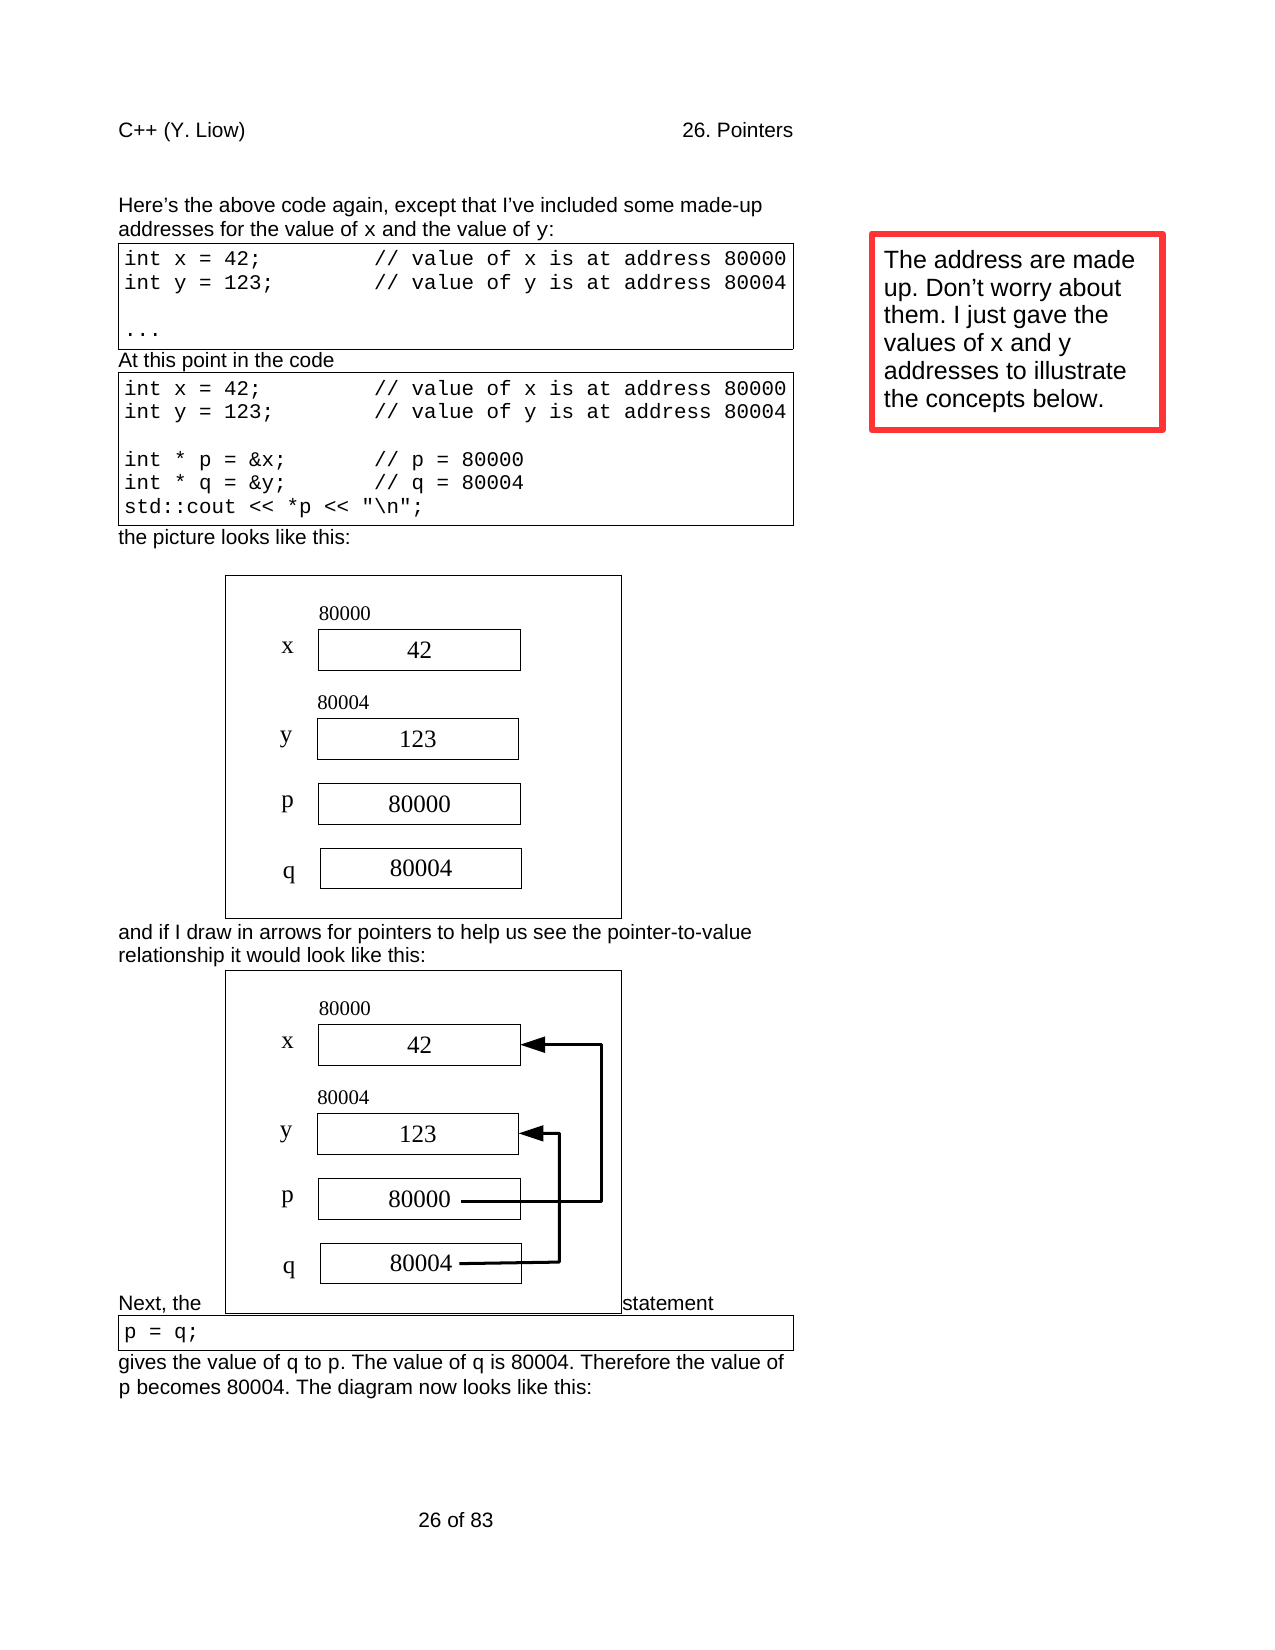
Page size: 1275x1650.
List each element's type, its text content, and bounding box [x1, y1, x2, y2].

table_header int x = 42; // value of x is at address 80000 int y = 123; // value of y is at address 80004 ... [119, 244, 793, 348]
table_header int x = 42; // value of x is at address 80000 int y = 123; // value of y is at address 80004 int * p = &x; // p = 80000 int * q = &y; // q = 80004 std::cout << *p << "\n"; [119, 373, 793, 525]
text gives the value of q to p. The value of q is 80004. Therefore the value of p becomes 80004. The diagram now looks like this: [118, 1351, 793, 1401]
text Next, the statement [118, 1292, 793, 1315]
text At this point in the code [118, 350, 793, 372]
text Here’s the above code again, except that I’ve included some made-up addresses for the value of x and the value of y: [118, 194, 793, 242]
text the picture looks like this: [118, 526, 793, 549]
table_header p = q; [119, 1316, 793, 1350]
text and if I draw in arrows for pointers to help us see the pointer-to-value relationship it would look like this: [118, 920, 793, 967]
